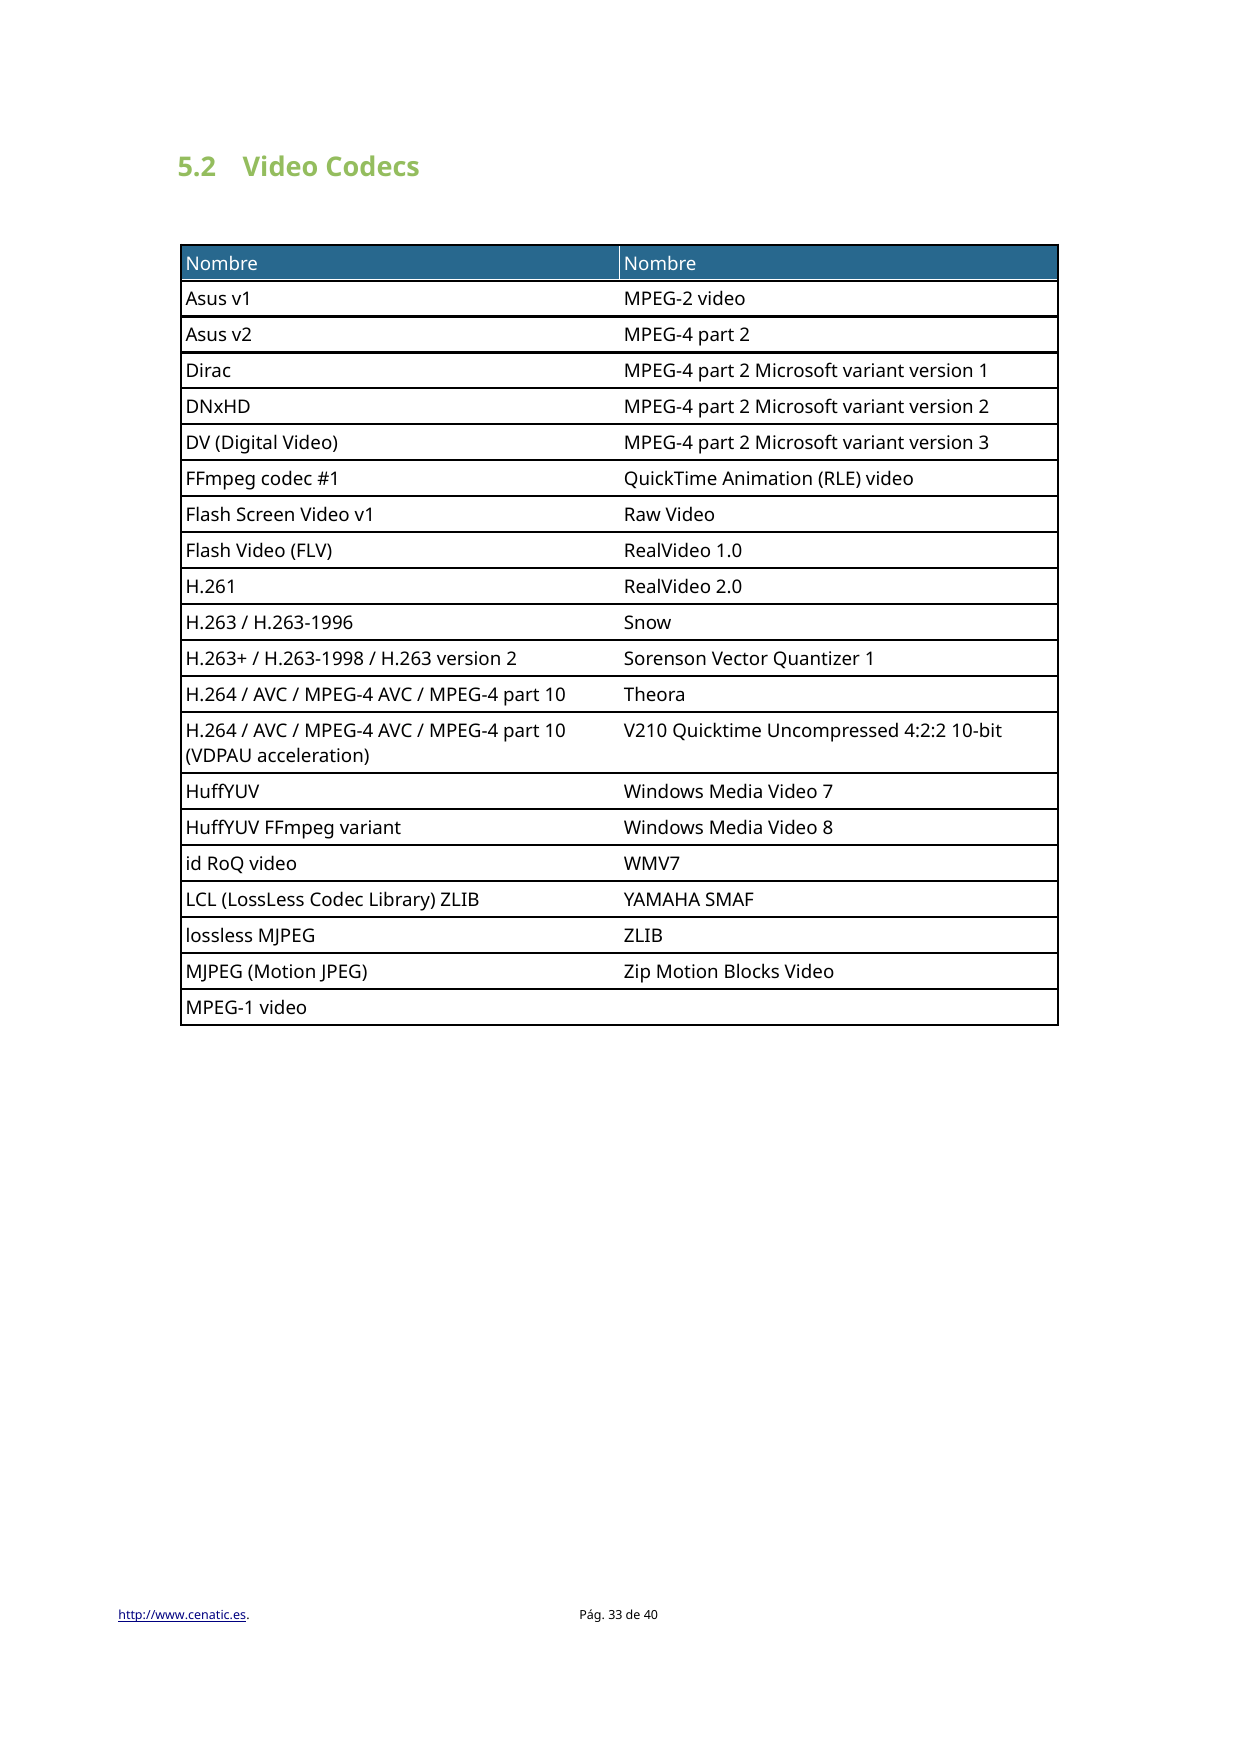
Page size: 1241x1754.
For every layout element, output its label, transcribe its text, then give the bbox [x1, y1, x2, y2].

table_cell DNxHD [182, 389, 619, 423]
table_cell Windows Media Video 8 [620, 810, 1057, 844]
table_cell MPEG-4 part 2 Microsoft variant version 1 [620, 354, 1057, 387]
table_cell Flash Screen Video v1 [182, 497, 619, 531]
table_cell MJPEG (Motion JPEG) [182, 954, 619, 988]
table_cell H.263+ / H.263-1998 / H.263 version 2 [182, 641, 619, 675]
table_cell YAMAHA SMAF [620, 882, 1057, 916]
subtitle Video Codecs [118, 148, 1122, 184]
table_cell Windows Media Video 7 [620, 774, 1057, 808]
table_cell H.261 [182, 569, 619, 603]
table_cell ZLIB [620, 918, 1057, 952]
table_cell MPEG-1 video [182, 990, 619, 1024]
table_cell FFmpeg codec #1 [182, 461, 619, 495]
table_cell id RoQ video [182, 846, 619, 880]
table_cell Zip Motion Blocks Video [620, 954, 1057, 988]
table_cell WMV7 [620, 846, 1057, 880]
table_cell MPEG-4 part 2 [620, 318, 1057, 351]
table_cell H.264 / AVC / MPEG-4 AVC / MPEG-4 part 10 (VDPAU acceleration) [182, 713, 619, 772]
table_header Nombre [620, 246, 1057, 279]
table_cell Raw Video [620, 497, 1057, 531]
table_cell DV (Digital Video) [182, 425, 619, 459]
table_cell Dirac [182, 354, 619, 387]
table_cell RealVideo 2.0 [620, 569, 1057, 603]
table_cell HuffYUV [182, 774, 619, 808]
table_cell LCL (LossLess Codec Library) ZLIB [182, 882, 619, 916]
table_cell QuickTime Animation (RLE) video [620, 461, 1057, 495]
table_cell RealVideo 1.0 [620, 533, 1057, 567]
table_cell lossless MJPEG [182, 918, 619, 952]
table_cell MPEG-4 part 2 Microsoft variant version 2 [620, 389, 1057, 423]
table_cell Flash Video (FLV) [182, 533, 619, 567]
table_cell HuffYUV FFmpeg variant [182, 810, 619, 844]
table_cell [620, 990, 1057, 1024]
table_cell MPEG-4 part 2 Microsoft variant version 3 [620, 425, 1057, 459]
table_cell V210 Quicktime Uncompressed 4:2:2 10-bit [620, 713, 1057, 772]
table_cell Snow [620, 605, 1057, 639]
table_cell MPEG-2 video [620, 282, 1057, 315]
table_header Nombre [182, 246, 619, 279]
table_cell Asus v2 [182, 318, 619, 351]
table_cell Asus v1 [182, 282, 619, 315]
table_cell H.264 / AVC / MPEG-4 AVC / MPEG-4 part 10 [182, 677, 619, 711]
table_cell Sorenson Vector Quantizer 1 [620, 641, 1057, 675]
table_cell Theora [620, 677, 1057, 711]
table_cell H.263 / H.263-1996 [182, 605, 619, 639]
